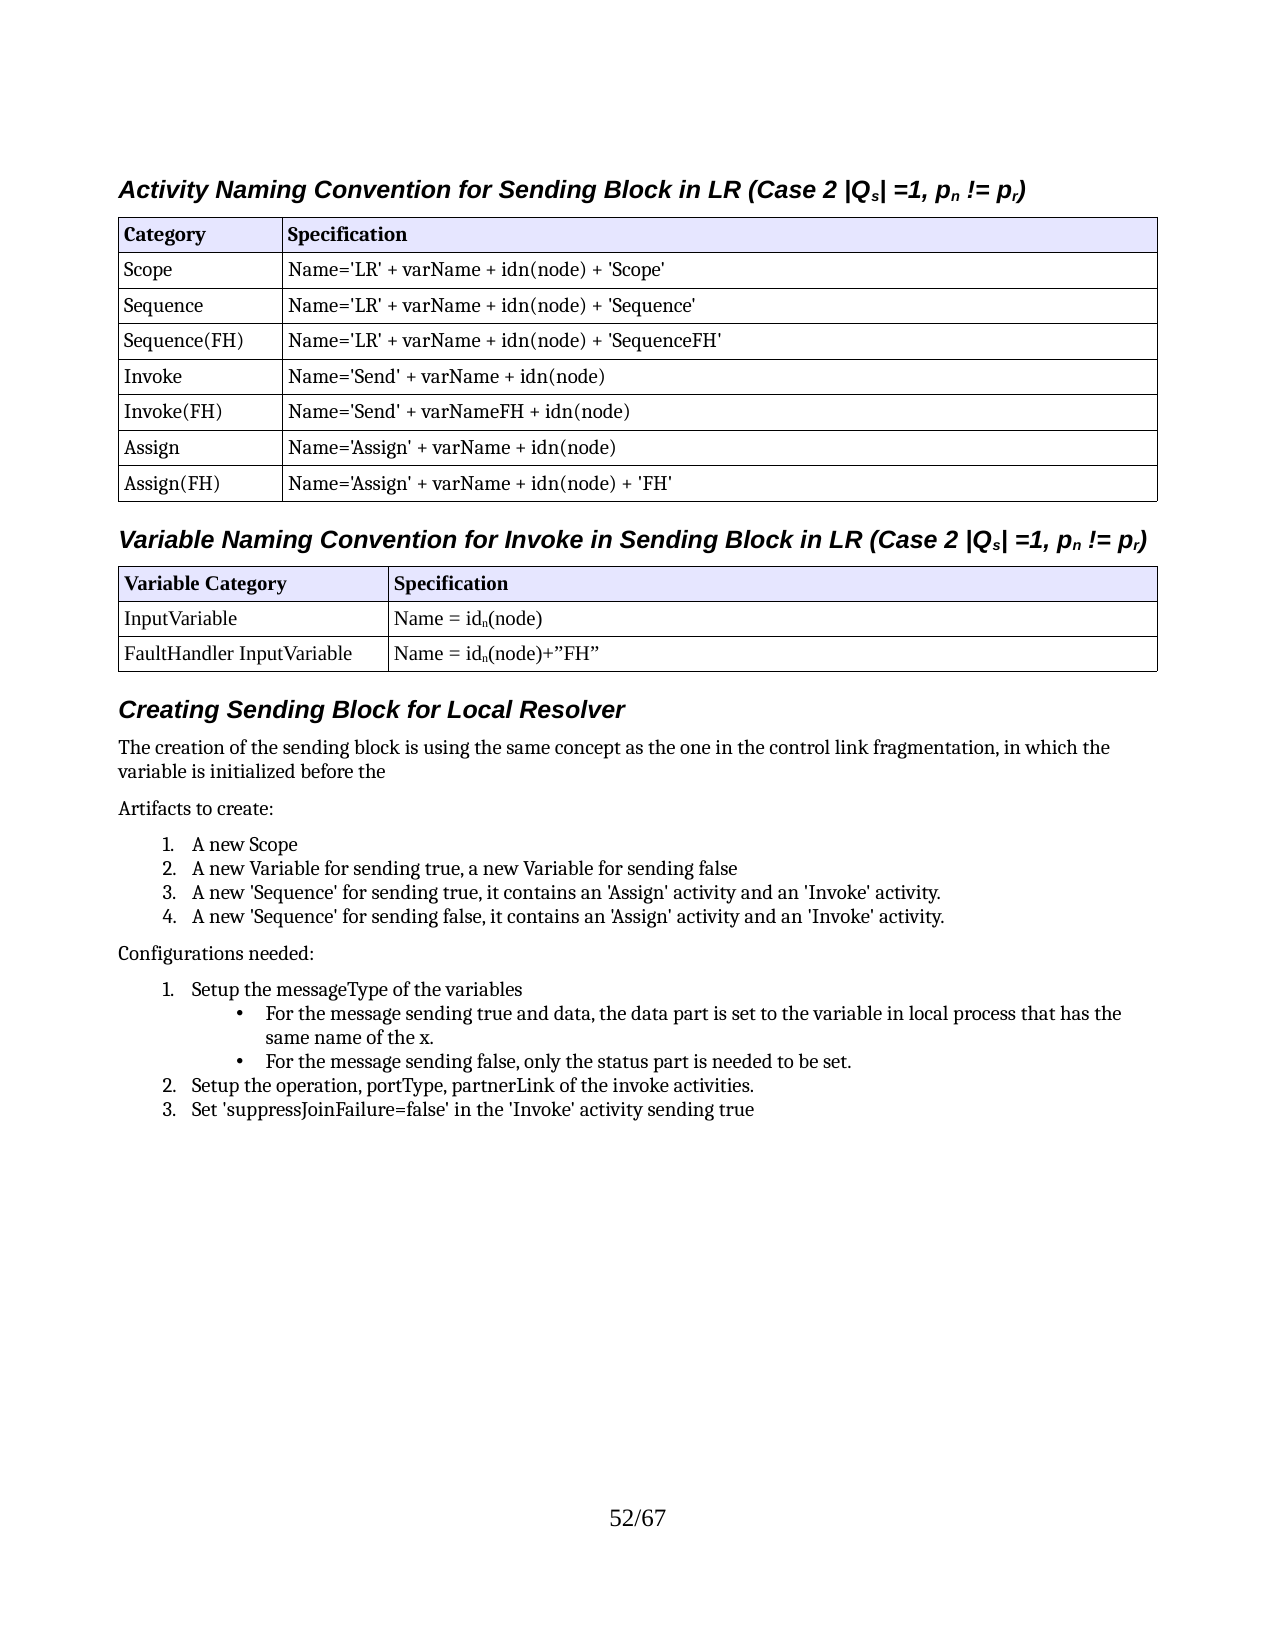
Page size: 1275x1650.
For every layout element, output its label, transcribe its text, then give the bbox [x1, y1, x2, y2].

table_cell Assign(FH) [119, 466, 282, 501]
table_cell InputVariable [119, 602, 388, 636]
text Artifacts to create: [118, 796, 1157, 820]
list A new 'Sequence' for sending false, it contains an 'Assign' activity and an 'Invoke' activity. [162, 905, 1157, 929]
table_cell Invoke(FH) [119, 395, 282, 430]
list A new Scope [162, 833, 1157, 857]
list Setup the messageType of the variables [162, 978, 1157, 1002]
list For the message sending false, only the status part is needed to be set. [236, 1049, 1157, 1073]
table_cell Sequence [119, 289, 282, 323]
table_cell Sequence(FH) [119, 324, 282, 359]
table_cell FaultHandler InputVariable [119, 637, 388, 671]
list For the message sending true and data, the data part is set to the variable in local process that has the same name of the x. [236, 1002, 1157, 1049]
subtitle Creating Sending Block for Local Resolver [118, 696, 1157, 723]
table_cell Assign [119, 431, 282, 465]
table_cell Name='LR' + varName + idn(node) + 'Scope' [283, 253, 1157, 288]
table_cell Name='Send' + varName + idn(node) [283, 360, 1157, 394]
table_cell Name='Send' + varNameFH + idn(node) [283, 395, 1157, 430]
table_cell Name='Assign' + varName + idn(node) [283, 431, 1157, 465]
subtitle Variable Naming Convention for Invoke in Sending Block in LR (Case 2 |Qs| =1, pn != pr) [118, 526, 1157, 554]
list Setup the operation, portType, partnerLink of the invoke activities. [162, 1073, 1157, 1097]
table_header Specification [283, 218, 1157, 252]
list Set 'suppressJoinFailure=false' in the 'Invoke' activity sending true [162, 1097, 1157, 1121]
table_header Variable Category [119, 567, 388, 601]
table_header Specification [389, 567, 1157, 601]
subtitle Activity Naming Convention for Sending Block in LR (Case 2 |Qs| =1, pn != pr) [118, 176, 1157, 204]
list A new Variable for sending true, a new Variable for sending false [162, 857, 1157, 881]
list A new 'Sequence' for sending true, it contains an 'Assign' activity and an 'Invoke' activity. [162, 881, 1157, 905]
table_cell Name='LR' + varName + idn(node) + 'Sequence' [283, 289, 1157, 323]
table_cell Name='Assign' + varName + idn(node) + 'FH' [283, 466, 1157, 501]
table_cell Name = idn(node) [389, 602, 1157, 636]
table_cell Invoke [119, 360, 282, 394]
text Configurations needed: [118, 941, 1157, 965]
table_header Category [119, 218, 282, 252]
table_cell Name='LR' + varName + idn(node) + 'SequenceFH' [283, 324, 1157, 359]
text The creation of the sending block is using the same concept as the one in the control link fragmentation, in which the variable is initialized before the [118, 736, 1157, 784]
table_cell Scope [119, 253, 282, 288]
table_cell Name = idn(node)+”FH” [389, 637, 1157, 671]
